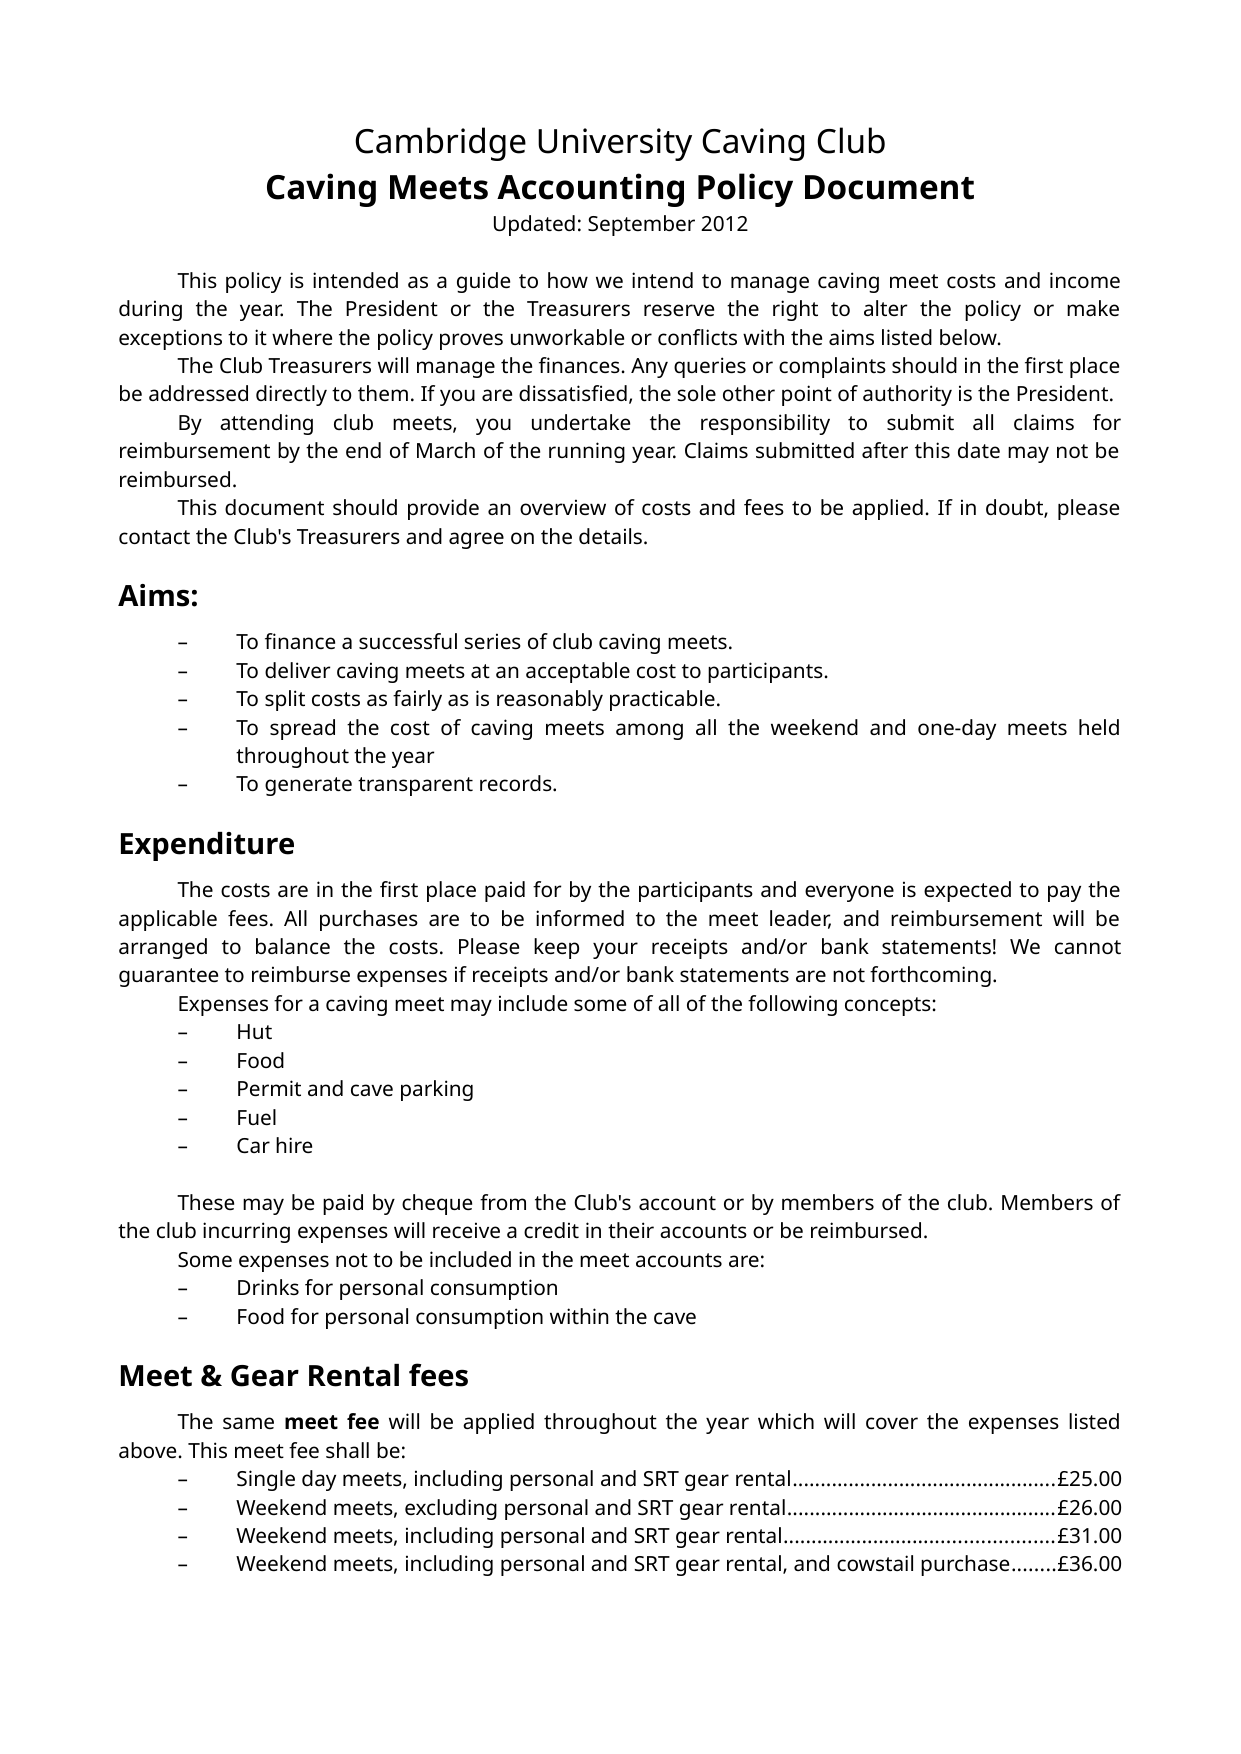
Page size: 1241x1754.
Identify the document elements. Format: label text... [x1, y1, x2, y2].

text The costs are in the first place paid for by the participants and everyone is expected to pay the applicable fees. All purchases are to be informed to the meet leader, and reimbursement will be arranged to balance the costs. Please keep your receipts and/or bank statements! We cannot guarantee to reimburse expenses if receipts and/or bank statements are not forthcoming. [118, 875, 1122, 989]
subtitle Expenditure [118, 823, 1122, 863]
list To split costs as fairly as is reasonably practicable. [177, 684, 1122, 713]
text Some expenses not to be included in the meet accounts are: [118, 1245, 1122, 1273]
text These may be paid by cheque from the Club's account or by members of the club. Members of the club incurring expenses will receive a credit in their accounts or be reimbursed. [118, 1188, 1122, 1245]
text Cambridge University Caving Club [118, 118, 1122, 163]
list To deliver caving meets at an acceptable cost to participants. [177, 656, 1122, 684]
list Weekend meets, excluding personal and SRT gear rental £26.00 [177, 1493, 1122, 1521]
list To finance a successful series of club caving meets. [177, 627, 1122, 656]
text By attending club meets, you undertake the responsibility to submit all claims for reimbursement by the end of March of the running year. Claims submitted after this date may not be reimbursed. [118, 408, 1122, 493]
list Food for personal consumption within the cave [177, 1302, 1122, 1330]
text Updated: September 2012 [118, 209, 1122, 237]
text This document should provide an overview of costs and fees to be applied. If in doubt, please contact the Club's Treasurers and agree on the details. [118, 493, 1122, 550]
list Weekend meets, including personal and SRT gear rental, and cowstail purchase £36.00 [177, 1549, 1122, 1578]
list Food [177, 1046, 1122, 1074]
subtitle Aims: [118, 575, 1122, 615]
text Expenses for a caving meet may include some of all of the following concepts: [118, 989, 1122, 1017]
list Single day meets, including personal and SRT gear rental £25.00 [177, 1464, 1122, 1493]
list Drinks for personal consumption [177, 1273, 1122, 1302]
list Fuel [177, 1103, 1122, 1131]
list To generate transparent records. [177, 769, 1122, 798]
list Hut [177, 1017, 1122, 1046]
text The same meet fee will be applied throughout the year which will cover the expenses listed above. This meet fee shall be: [118, 1407, 1122, 1464]
text This policy is intended as a guide to how we intend to manage caving meet costs and income during the year. The President or the Treasurers reserve the right to alter the policy or make exceptions to it where the policy proves unworkable or conflicts with the aims listed below. [118, 266, 1122, 351]
text The Club Treasurers will manage the finances. Any queries or complaints should in the first place be addressed directly to them. If you are dissatisfied, the sole other point of authority is the President. [118, 351, 1122, 408]
list To spread the cost of caving meets among all the weekend and one-day meets held throughout the year [177, 713, 1122, 769]
text Caving Meets Accounting Policy Document [118, 163, 1122, 209]
subtitle Meet & Gear Rental fees [118, 1355, 1122, 1395]
list Permit and cave parking [177, 1074, 1122, 1103]
list Weekend meets, including personal and SRT gear rental £31.00 [177, 1521, 1122, 1549]
list Car hire [177, 1131, 1122, 1159]
